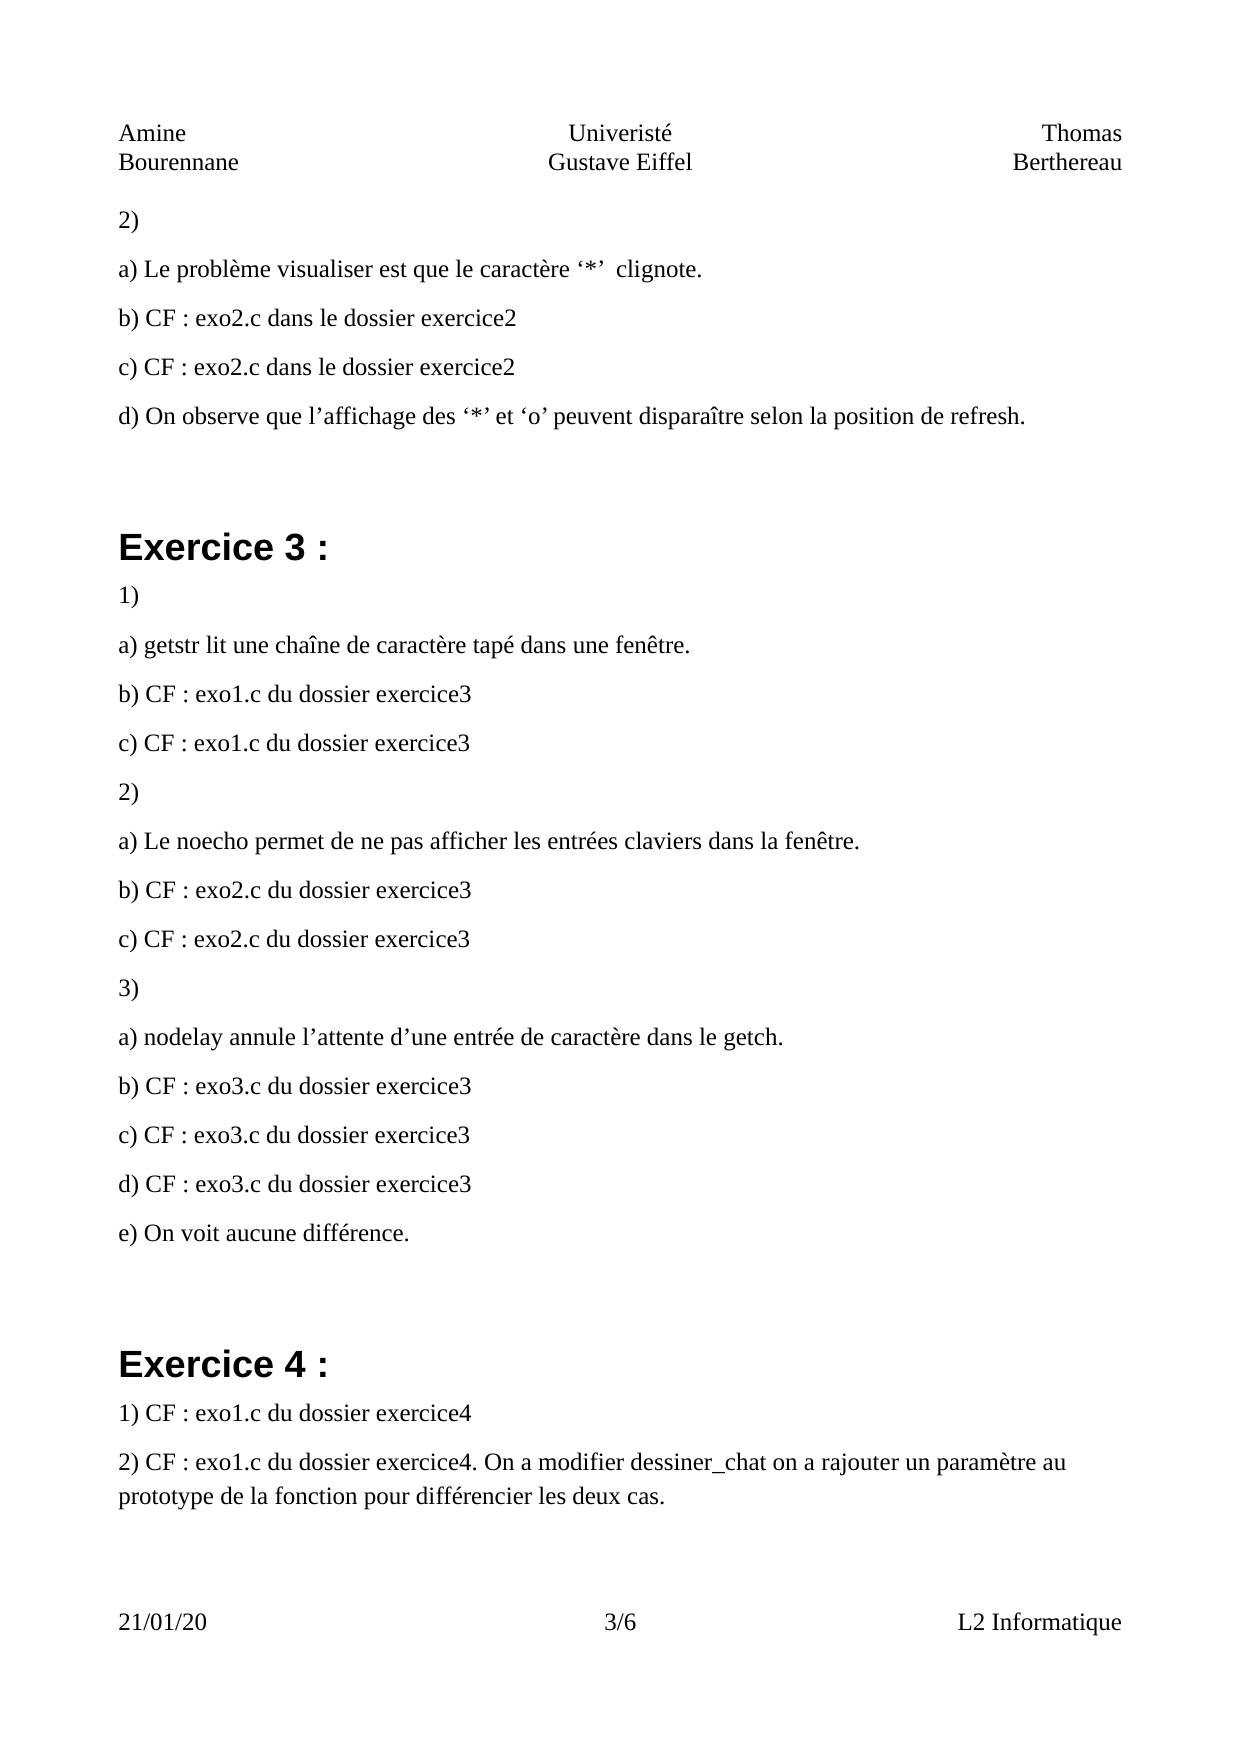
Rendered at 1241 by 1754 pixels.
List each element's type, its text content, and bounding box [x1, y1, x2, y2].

text b) CF : exo1.c du dossier exercice3 [118, 679, 1122, 707]
text c) CF : exo2.c dans le dossier exercice2 [118, 352, 1122, 381]
text 3) [118, 973, 1122, 1002]
text a) getstr lit une chaîne de caractère tapé dans une fenêtre. [118, 630, 1122, 658]
text a) nodelay annule l’attente d’une entrée de caractère dans le getch. [118, 1022, 1122, 1051]
text 1) CF : exo1.c du dossier exercice4 [118, 1398, 1122, 1426]
text 2) [118, 205, 1122, 234]
subtitle Exercice 4 : [118, 1342, 1122, 1385]
text b) CF : exo2.c dans le dossier exercice2 [118, 303, 1122, 332]
text 1) [118, 581, 1122, 609]
text c) CF : exo3.c du dossier exercice3 [118, 1120, 1122, 1149]
text b) CF : exo2.c du dossier exercice3 [118, 875, 1122, 904]
text b) CF : exo3.c du dossier exercice3 [118, 1071, 1122, 1100]
text e) On voit aucune différence. [118, 1218, 1122, 1247]
subtitle Exercice 3 : [118, 524, 1122, 568]
text a) Le noecho permet de ne pas afficher les entrées claviers dans la fenêtre. [118, 826, 1122, 855]
text d) CF : exo3.c du dossier exercice3 [118, 1169, 1122, 1198]
text a) Le problème visualiser est que le caractère ‘*’ clignote. [118, 254, 1122, 283]
text c) CF : exo1.c du dossier exercice3 [118, 728, 1122, 757]
text c) CF : exo2.c du dossier exercice3 [118, 924, 1122, 953]
text 2) CF : exo1.c du dossier exercice4. On a modifier dessiner_chat on a rajouter un paramètre au prototype de la fonction pour différencier les deux cas. [118, 1447, 1122, 1510]
text 2) [118, 777, 1122, 806]
text d) On observe que l’affichage des ‘*’ et ‘o’ peuvent disparaître selon la position de refresh. [118, 401, 1122, 430]
